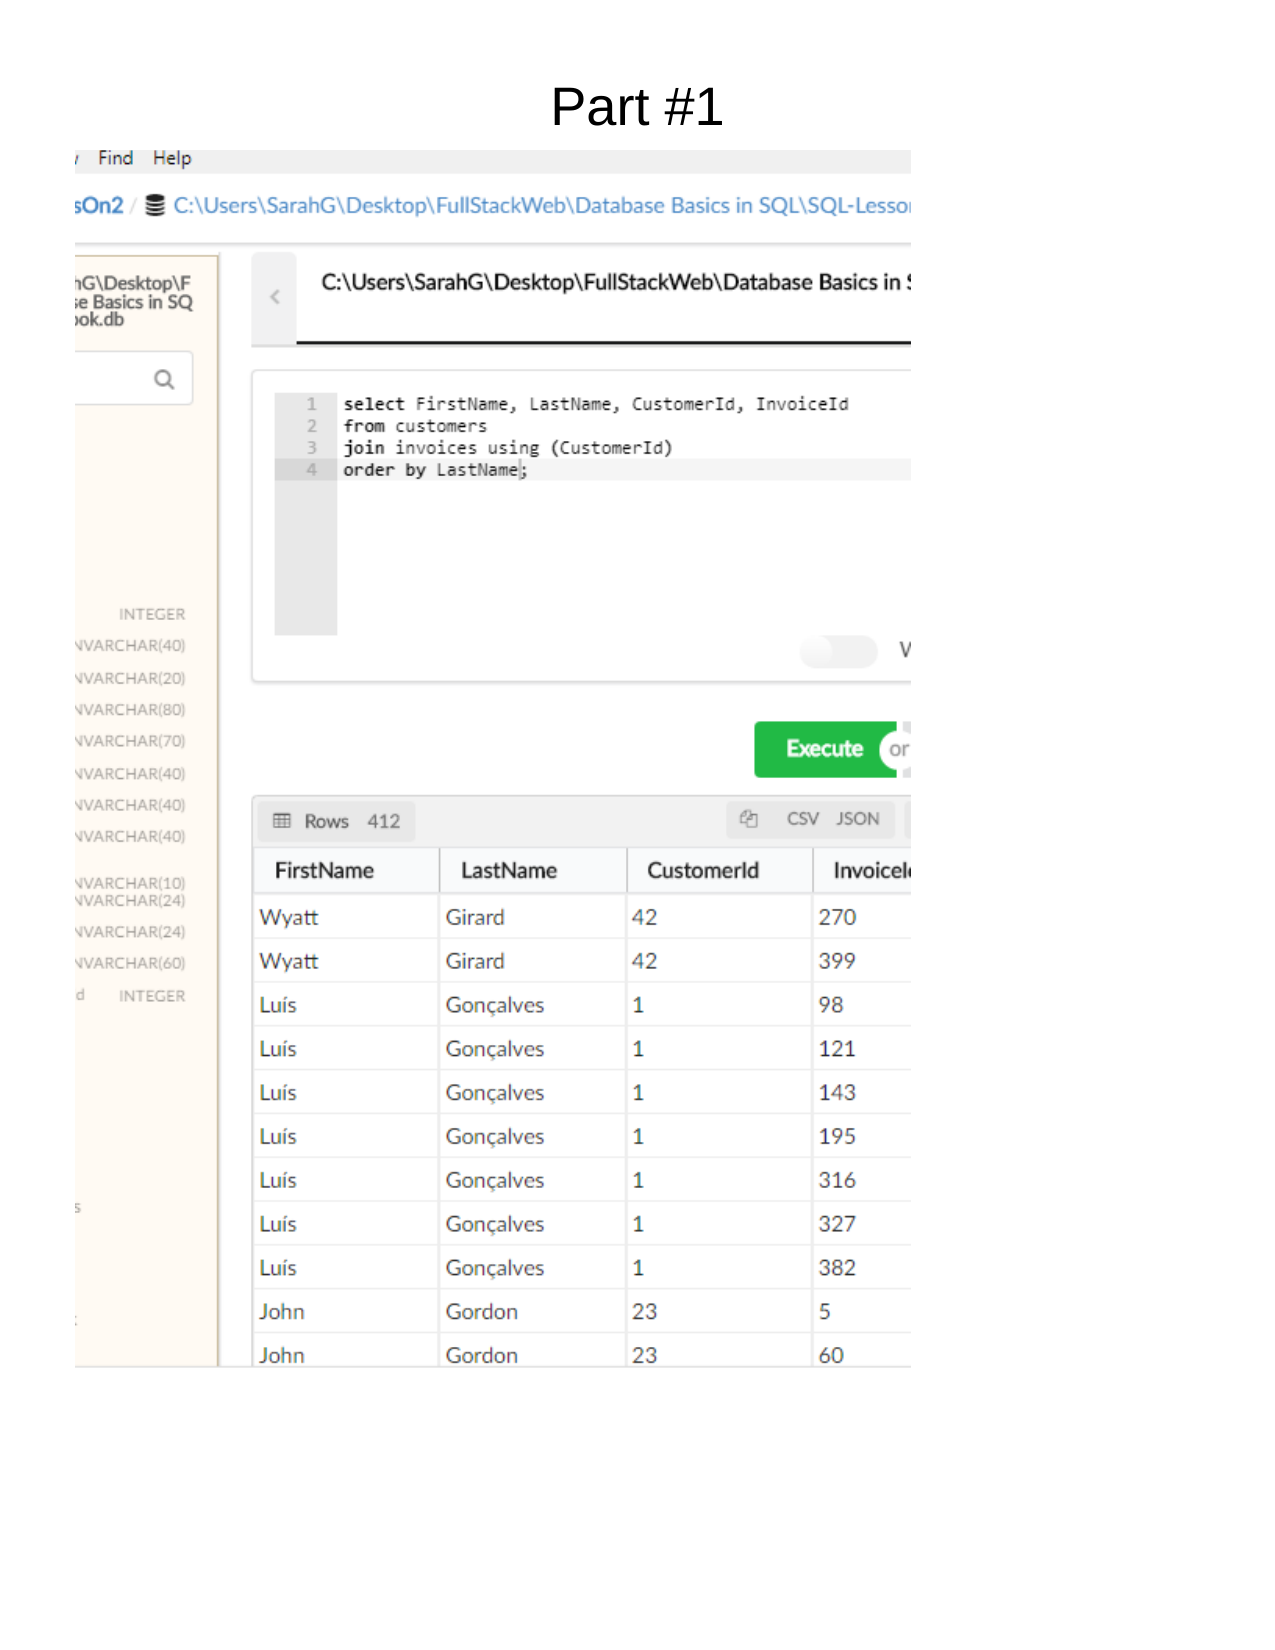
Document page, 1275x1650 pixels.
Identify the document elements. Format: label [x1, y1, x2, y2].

picture [75, 150, 911, 1382]
